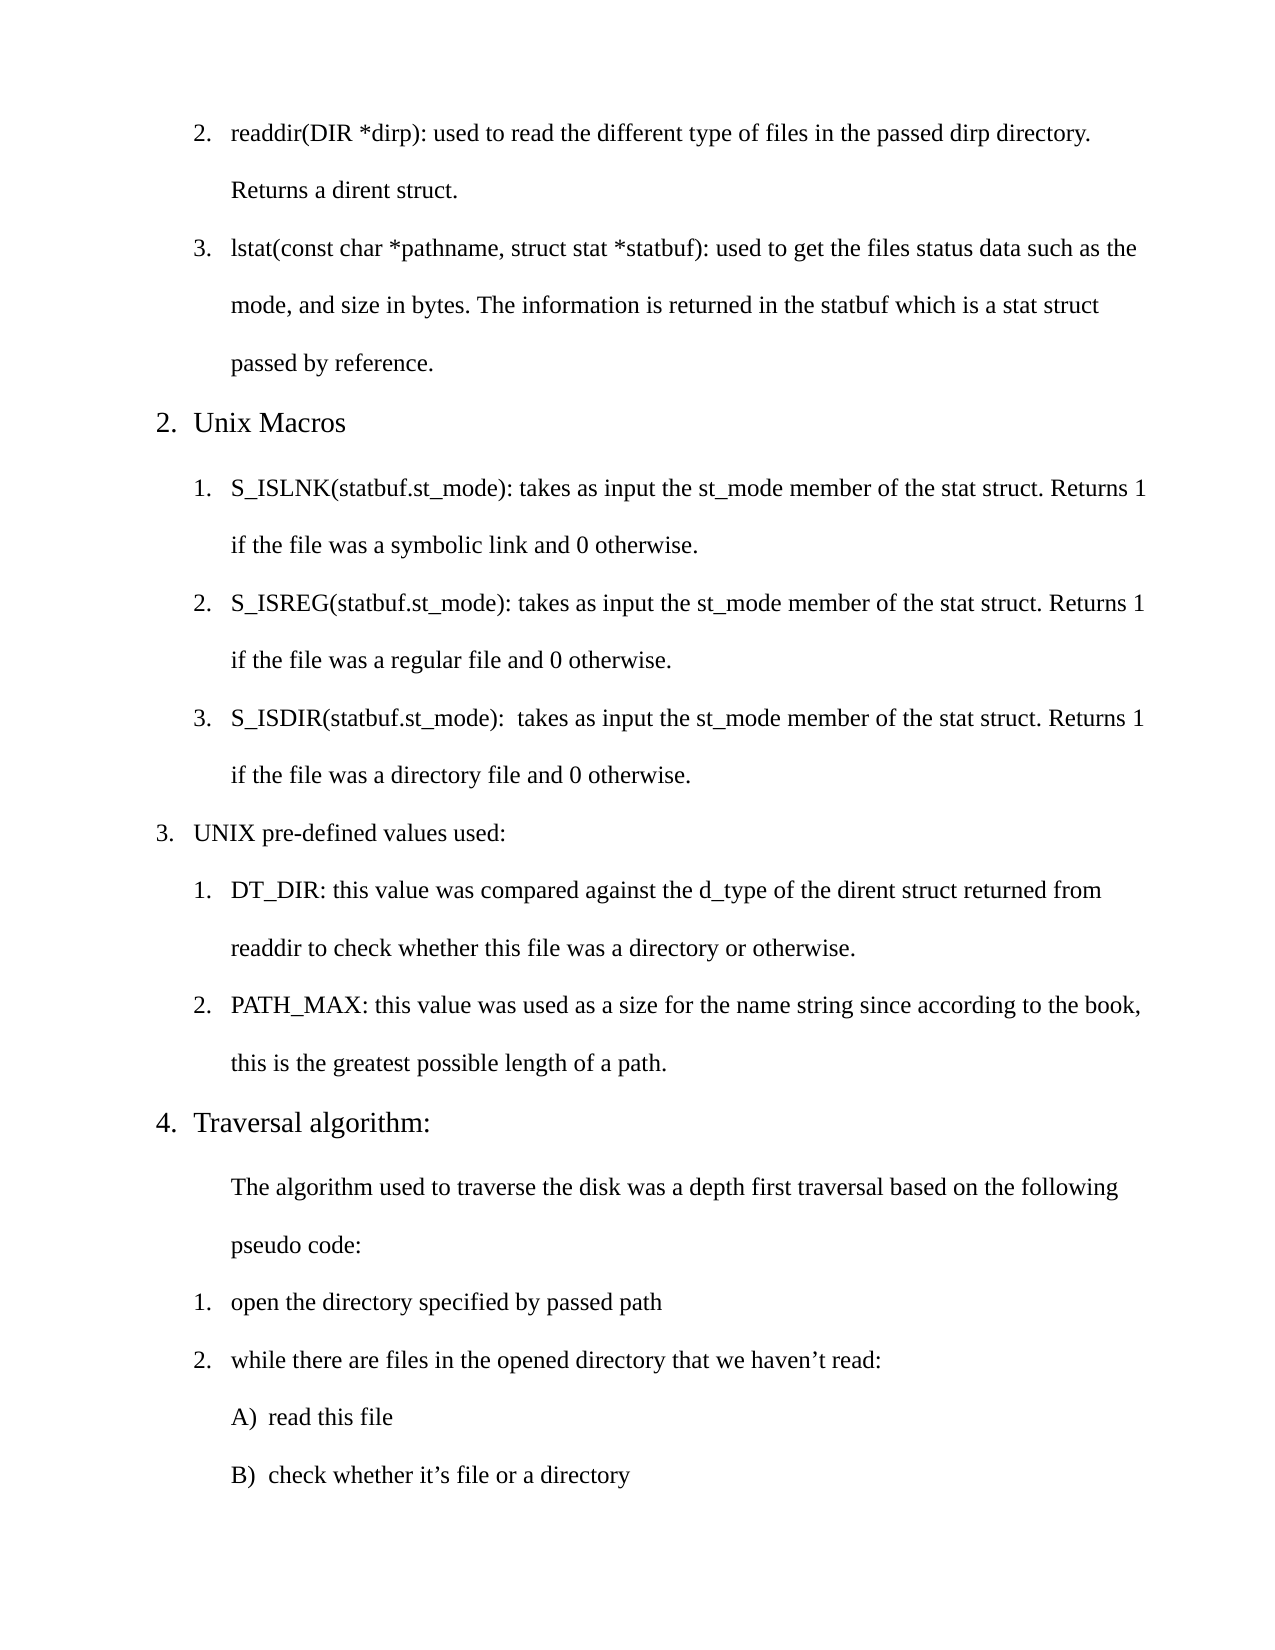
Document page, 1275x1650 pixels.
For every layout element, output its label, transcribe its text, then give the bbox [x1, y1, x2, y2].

list read this file [231, 1402, 1157, 1431]
list Traversal algorithm: [156, 1105, 1157, 1139]
list check whether it’s file or a directory [231, 1460, 1157, 1488]
list lstat(const char *pathname, struct stat *statbuf): used to get the files status data such as the mode, and size in bytes. The information is returned in the statbuf which is a stat struct passed by reference. [193, 233, 1157, 377]
list S_ISREG(statbuf.st_mode): takes as input the st_mode member of the stat struct. Returns 1 if the file was a regular file and 0 otherwise. [193, 588, 1157, 674]
list PATH_MAX: this value was used as a size for the name string since according to the book, this is the greatest possible length of a path. [193, 990, 1157, 1076]
list S_ISDIR(statbuf.st_mode): takes as input the st_mode member of the stat struct. Returns 1 if the file was a directory file and 0 otherwise. [193, 703, 1157, 789]
list The algorithm used to traverse the disk was a depth first traversal based on the following pseudo code: [193, 1172, 1157, 1258]
list Unix Macros [156, 406, 1157, 439]
list S_ISLNK(statbuf.st_mode): takes as input the st_mode member of the stat struct. Returns 1 if the file was a symbolic link and 0 otherwise. [193, 473, 1157, 559]
list DT_DIR: this value was compared against the d_type of the dirent struct returned from readdir to check whether this file was a directory or otherwise. [193, 875, 1157, 961]
list open the directory specified by passed path [193, 1287, 1157, 1316]
list UNIX pre-defined values used: [156, 818, 1157, 846]
list while there are files in the opened directory that we haven’t read: [193, 1345, 1157, 1373]
list readdir(DIR *dirp): used to read the different type of files in the passed dirp directory. Returns a dirent struct. [193, 118, 1157, 204]
